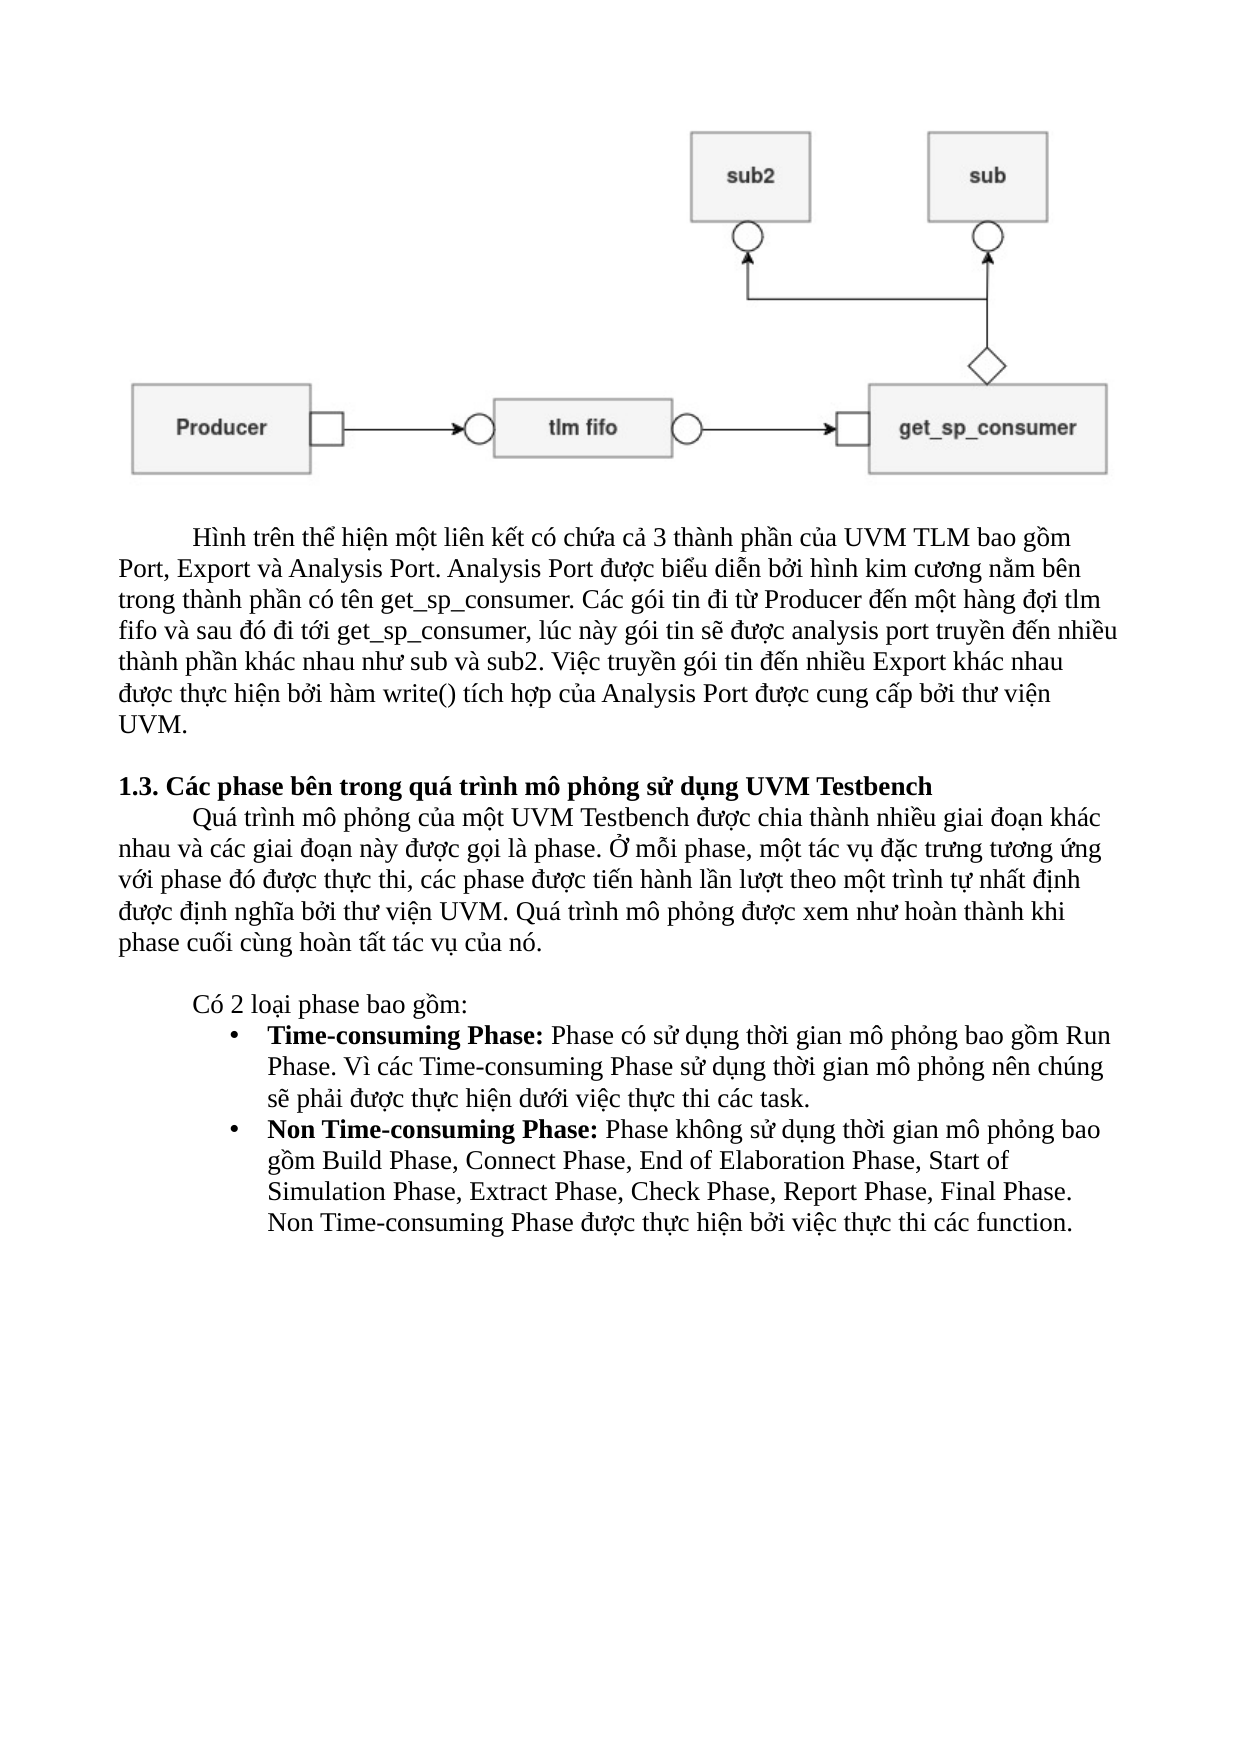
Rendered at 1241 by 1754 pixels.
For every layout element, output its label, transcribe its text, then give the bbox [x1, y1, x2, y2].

text Hình trên thể hiện một liên kết có chứa cả 3 thành phần của UVM TLM bao gồm Port, Export và Analysis Port. Analysis Port được biểu diễn bởi hình kim cương nằm bên trong thành phần có tên get_sp_consumer. Các gói tin đi từ Producer đến một hàng đợi tlm fifo và sau đó đi tới get_sp_consumer, lúc này gói tin sẽ được analysis port truyền đến nhiều thành phần khác nhau như sub và sub2. Việc truyền gói tin đến nhiều Export khác nhau được thực hiện bởi hàm write() tích hợp của Analysis Port được cung cấp bởi thư viện UVM. [118, 521, 1122, 739]
text Có 2 loại phase bao gồm: [118, 988, 1122, 1019]
list Time-consuming Phase: Phase có sử dụng thời gian mô phỏng bao gồm Run Phase. Vì các Time-consuming Phase sử dụng thời gian mô phỏng nên chúng sẽ phải được thực hiện dưới việc thực thi các task. [229, 1019, 1122, 1113]
list Non Time-consuming Phase: Phase không sử dụng thời gian mô phỏng bao gồm Build Phase, Connect Phase, End of Elaboration Phase, Start of Simulation Phase, Extract Phase, Check Phase, Report Phase, Final Phase. Non Time-consuming Phase được thực hiện bởi việc thực thi các function. [229, 1113, 1122, 1237]
text Quá trình mô phỏng của một UVM Testbench được chia thành nhiều giai đoạn khác nhau và các giai đoạn này được gọi là phase. Ở mỗi phase, một tác vụ đặc trưng tương ứng với phase đó được thực thi, các phase được tiến hành lần lượt theo một trình tự nhất định được định nghĩa bởi thư viện UVM. Quá trình mô phỏng được xem như hoàn thành khi phase cuối cùng hoàn tất tác vụ của nó. [118, 801, 1122, 957]
picture [118, 118, 1123, 490]
text 1.3. Các phase bên trong quá trình mô phỏng sử dụng UVM Testbench [118, 770, 1122, 801]
